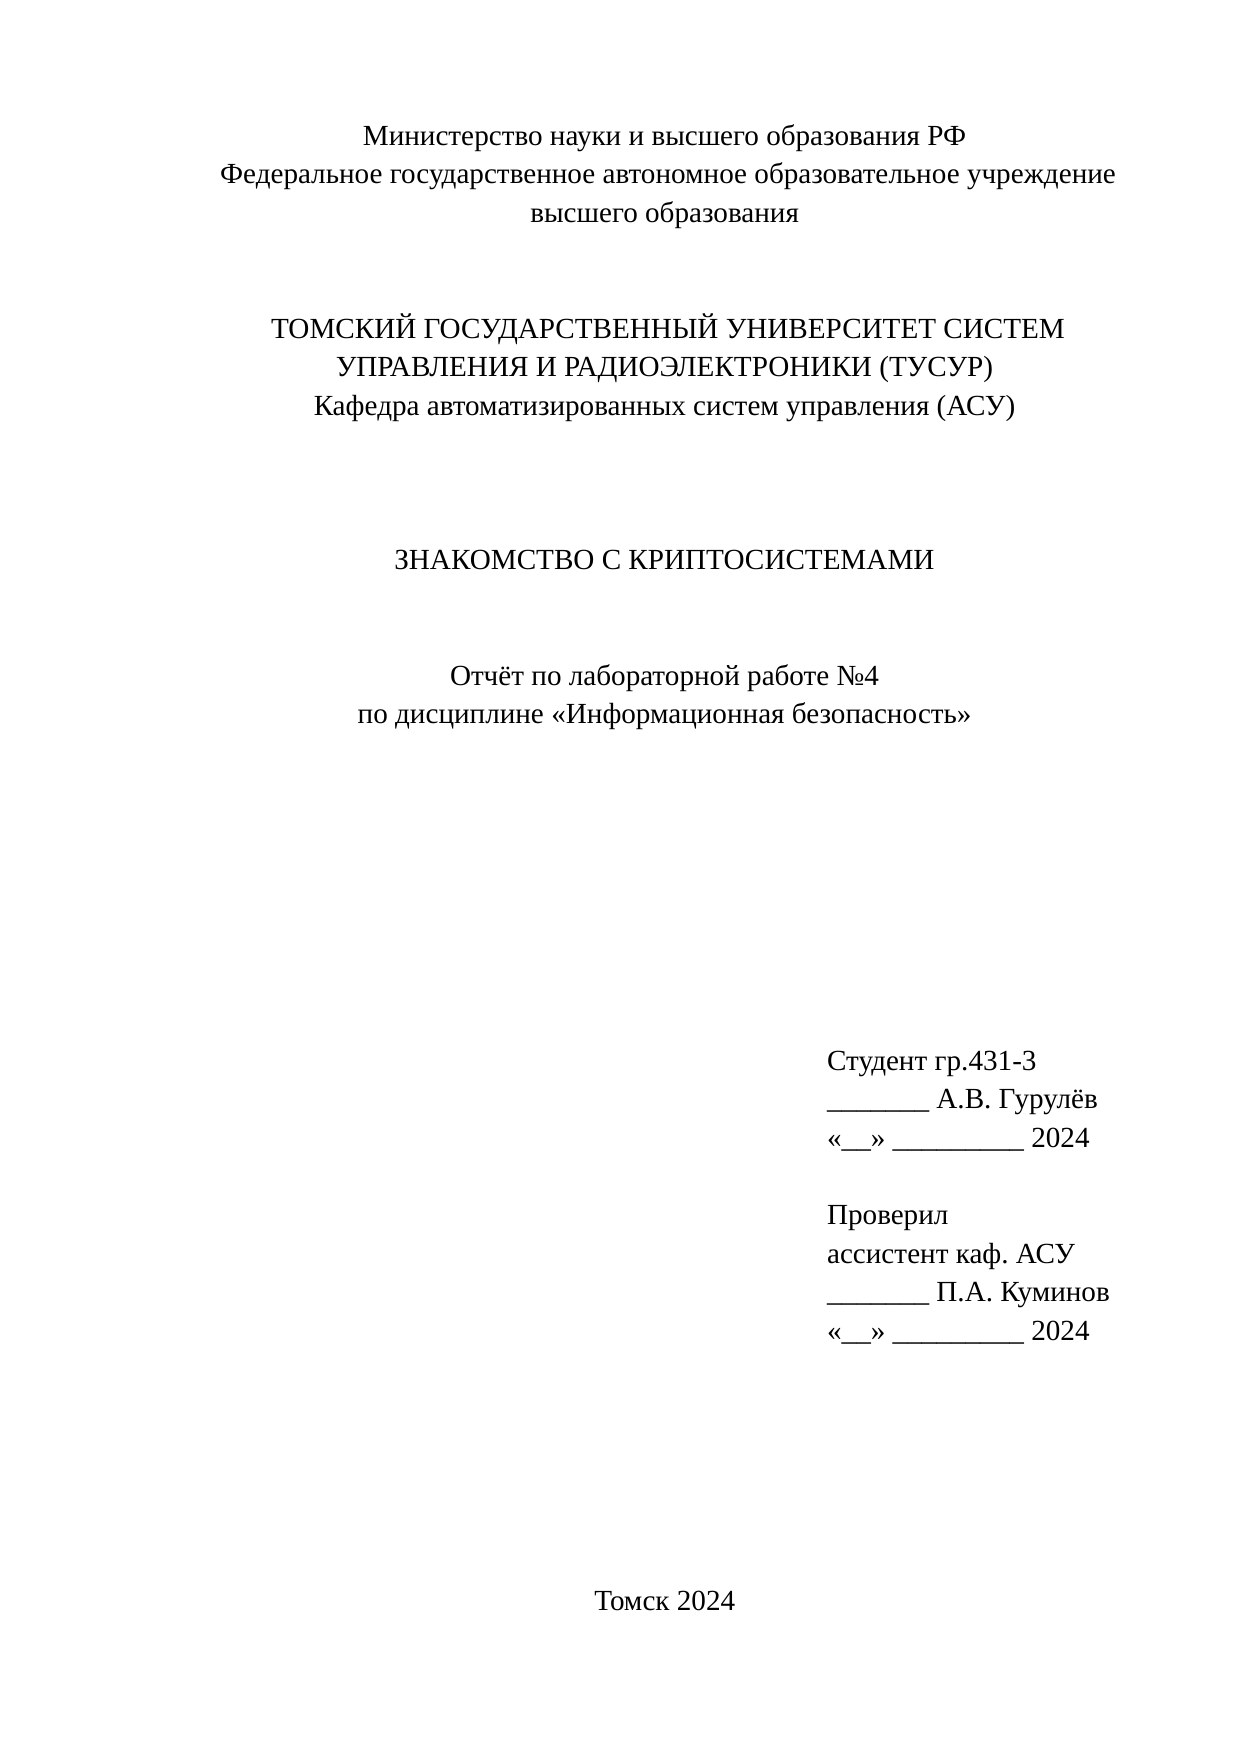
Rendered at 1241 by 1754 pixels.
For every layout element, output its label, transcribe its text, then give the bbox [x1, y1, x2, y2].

text Министерство науки и высшего образования РФ [177, 118, 1152, 152]
text _______ П.А. Куминов [827, 1274, 1152, 1308]
text Отчёт по лабораторной работе №4 по дисциплине «Информационная безопасность» [177, 658, 1152, 730]
text «__» _________ 2024 [827, 1120, 1152, 1154]
text Томск 2024 [177, 1583, 1152, 1616]
text Проверил [827, 1197, 1152, 1231]
text _______ А.В. Гурулёв [827, 1082, 1152, 1115]
text Знакомство с криптосистемами [177, 542, 1152, 576]
text «__» _________ 2024 [827, 1313, 1152, 1346]
text ТОМСКИЙ ГОСУДАРСТВЕННЫЙ УНИВЕРСИТЕТ СИСТЕМ УПРАВЛЕНИЯ И РАДИОЭЛЕКТРОНИКИ (ТУСУР) [177, 311, 1152, 383]
text ассистент каф. АСУ [827, 1236, 1152, 1269]
text Кафедра автоматизированных систем управления (АСУ) [177, 388, 1152, 421]
text Студент гр.431-3 [827, 1043, 1152, 1077]
text Федеральное государственное автономное образовательное учреждение высшего образования [177, 157, 1152, 229]
